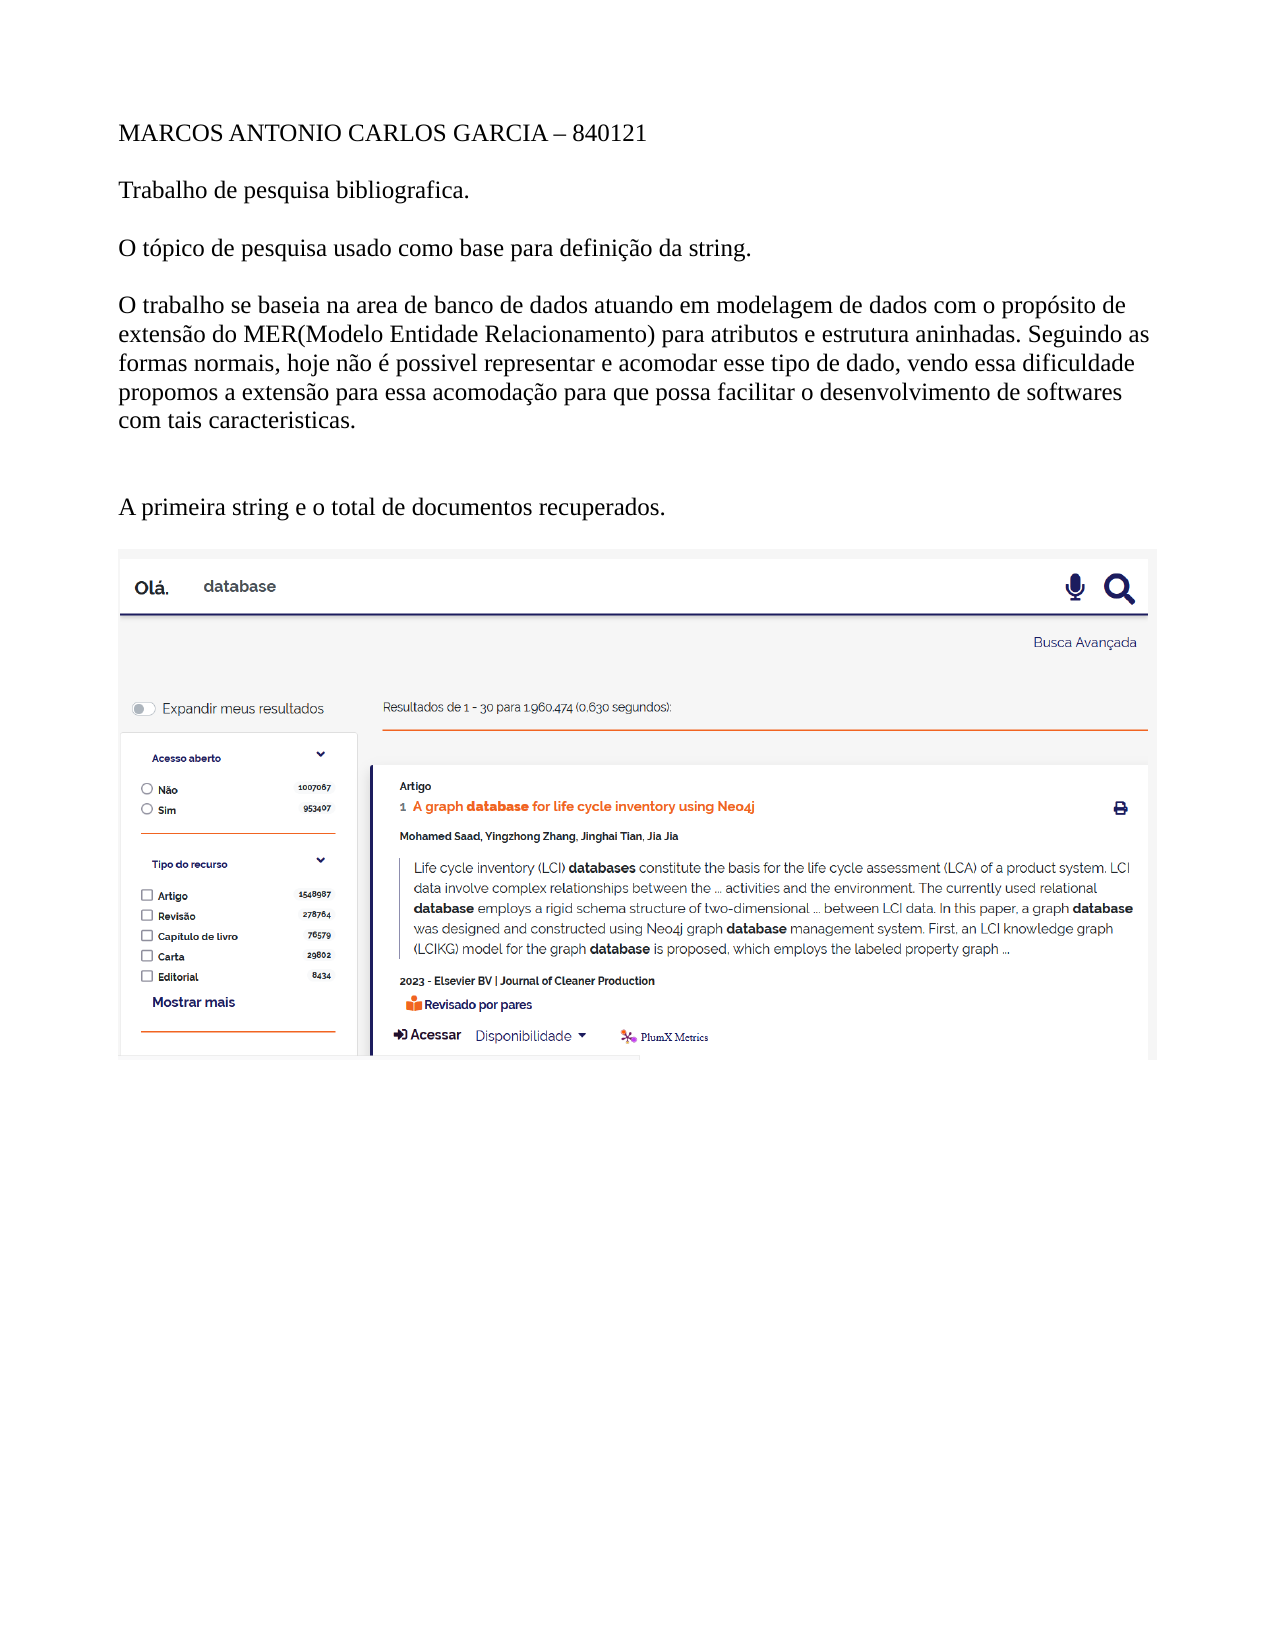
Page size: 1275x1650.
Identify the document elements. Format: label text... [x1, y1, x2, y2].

text O trabalho se baseia na area de banco de dados atuando em modelagem de dados com o propósito de extensão do MER(Modelo Entidade Relacionamento) para atributos e estrutura aninhadas. Seguindo as formas normais, hoje não é possivel representar e acomodar esse tipo de dado, vendo essa dificuldade propomos a extensão para essa acomodação para que possa facilitar o desenvolvimento de softwares com tais caracteristicas. [118, 291, 1157, 434]
text A primeira string e o total de documentos recuperados. [118, 492, 1157, 521]
picture [118, 549, 1157, 1060]
text MARCOS ANTONIO CARLOS GARCIA – 840121 [118, 118, 1157, 147]
text Trabalho de pesquisa bibliografica. [118, 176, 1157, 204]
text O tópico de pesquisa usado como base para definição da string. [118, 233, 1157, 262]
